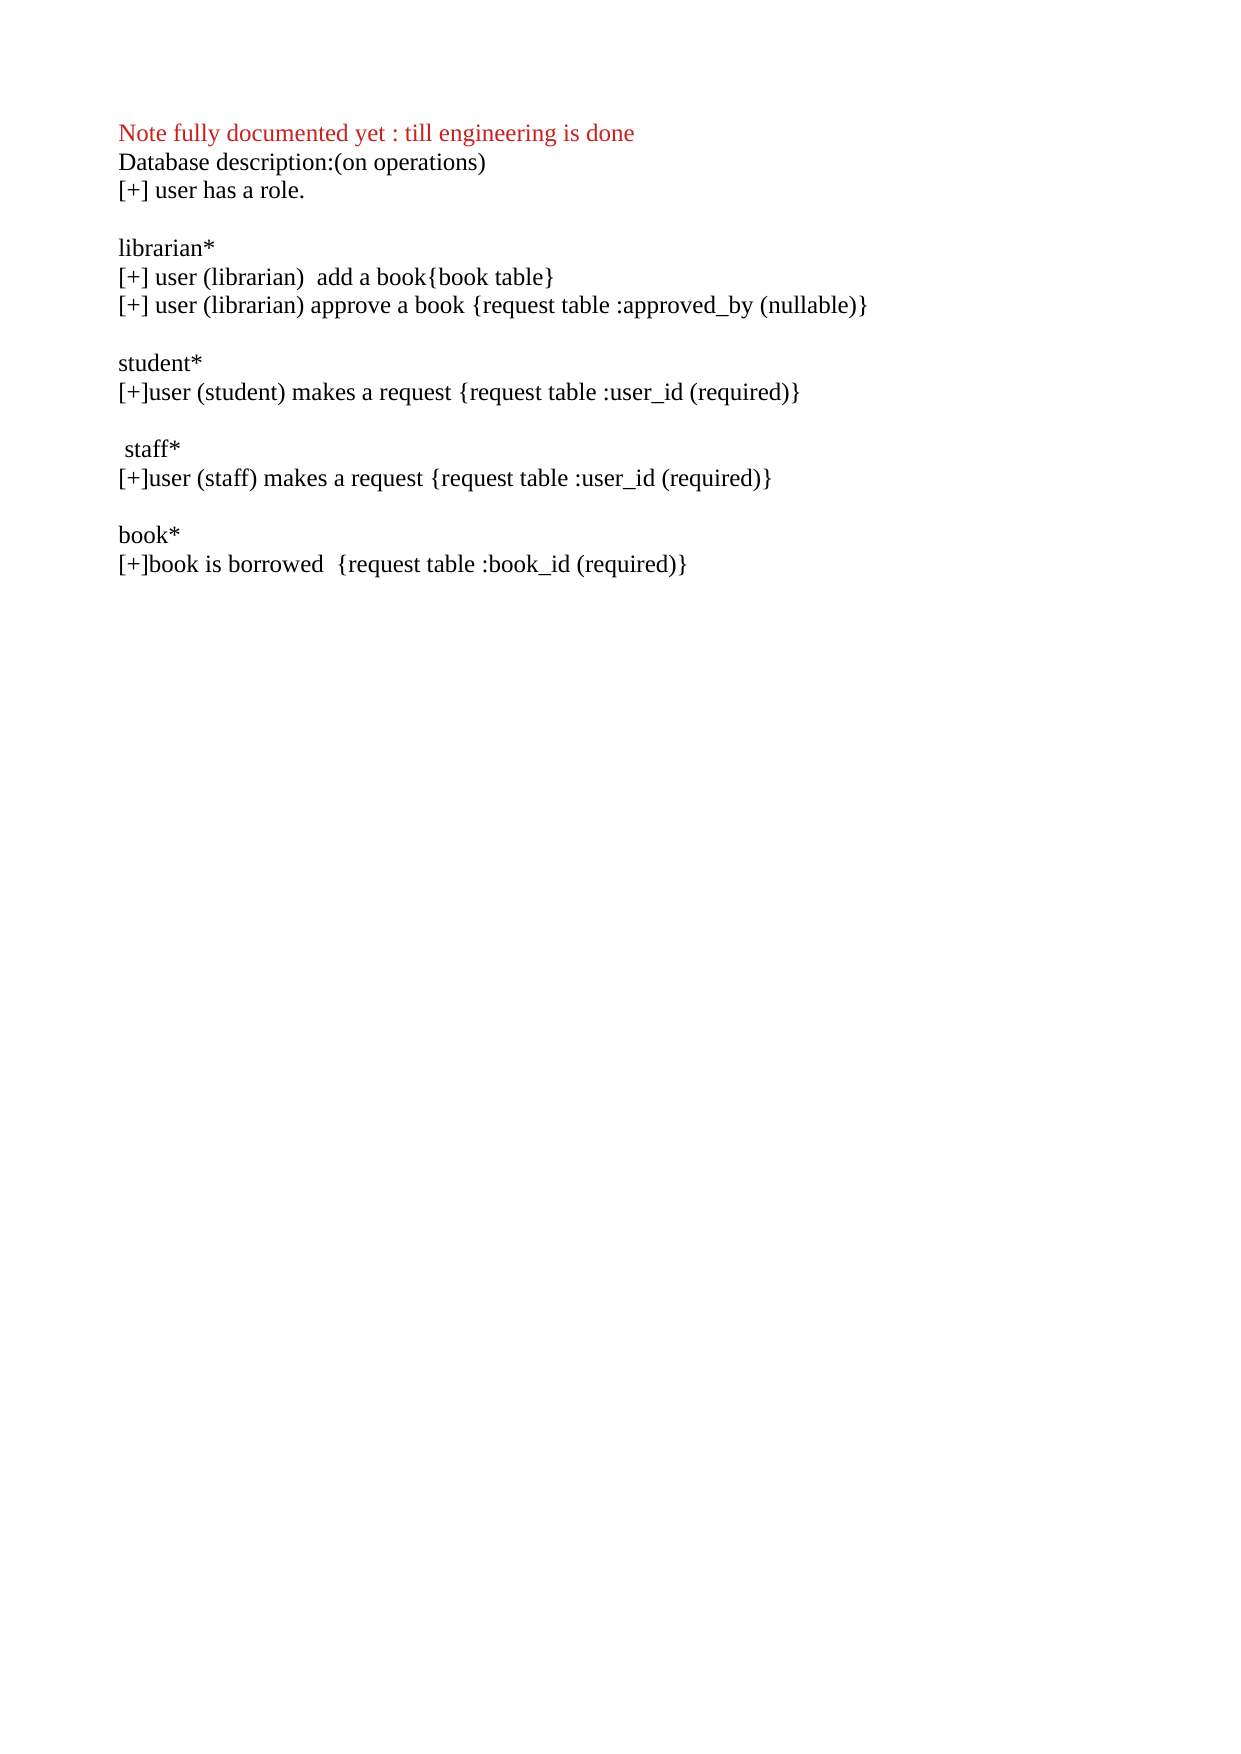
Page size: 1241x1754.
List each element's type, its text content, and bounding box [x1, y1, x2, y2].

text [+]user (student) makes a request {request table :user_id (required)} [118, 377, 1122, 406]
text [+] user (librarian) add a book{book table} [118, 262, 1122, 291]
text Database description:(on operations) [118, 147, 1122, 176]
text book* [118, 521, 1122, 549]
text [+]book is borrowed {request table :book_id (required)} [118, 549, 1122, 578]
text [+]user (staff) makes a request {request table :user_id (required)} [118, 463, 1122, 492]
text staff* [118, 434, 1122, 463]
text [+] user (librarian) approve a book {request table :approved_by (nullable)} [118, 291, 1122, 319]
text librarian* [118, 233, 1122, 262]
text student* [118, 348, 1122, 377]
text [+] user has a role. [118, 176, 1122, 204]
text Note fully documented yet : till engineering is done [118, 118, 1122, 147]
